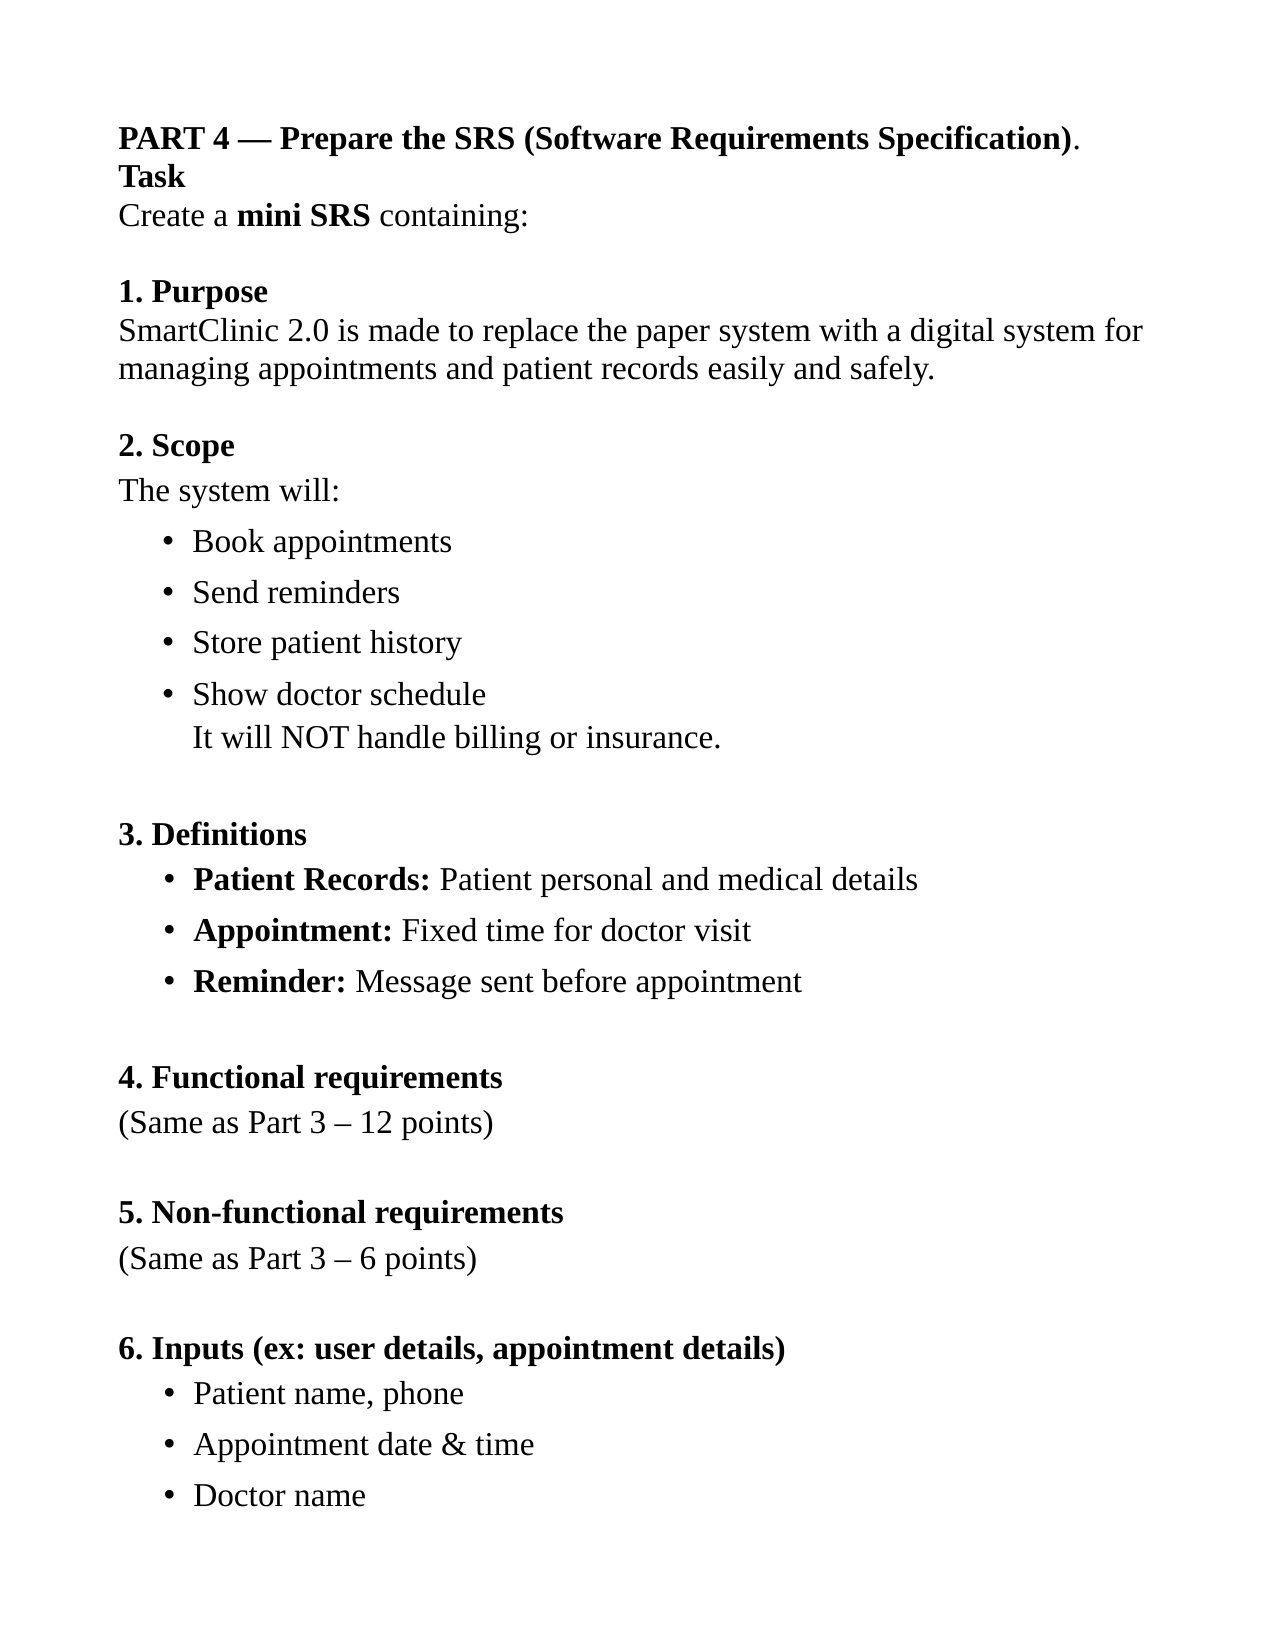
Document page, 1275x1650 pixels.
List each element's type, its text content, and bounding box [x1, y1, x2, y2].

list Patient Records: Patient personal and medical details [164, 859, 1157, 897]
text 3. Definitions [118, 814, 1157, 852]
list Appointment date & time [164, 1424, 1157, 1463]
text Create a mini SRS containing: [118, 195, 1157, 233]
list Send reminders [162, 572, 1157, 610]
text 4. Functional requirements [118, 1057, 1157, 1096]
text (Same as Part 3 – 6 points) [118, 1238, 1157, 1276]
list Show doctor schedule It will NOT handle billing or insurance. [162, 674, 1157, 756]
text 2. Scope [118, 425, 1157, 463]
list Patient name, phone [164, 1374, 1157, 1412]
list Appointment: Fixed time for doctor visit [164, 910, 1157, 948]
text Task [118, 156, 1157, 195]
text PART 4 — Prepare the SRS (Software Requirements Specification). [118, 118, 1157, 156]
list Book appointments [162, 521, 1157, 559]
list Doctor name [164, 1476, 1157, 1514]
text SmartClinic 2.0 is made to replace the paper system with a digital system for managing appointments and patient records easily and safely. [118, 310, 1157, 386]
list Reminder: Message sent before appointment [164, 961, 1157, 999]
list Store patient history [162, 623, 1157, 661]
text 5. Non-functional requirements [118, 1193, 1157, 1231]
text 6. Inputs (ex: user details, appointment details) [118, 1328, 1157, 1367]
text (Same as Part 3 – 12 points) [118, 1102, 1157, 1141]
text 1. Purpose [118, 271, 1157, 310]
text The system will: [118, 470, 1157, 508]
